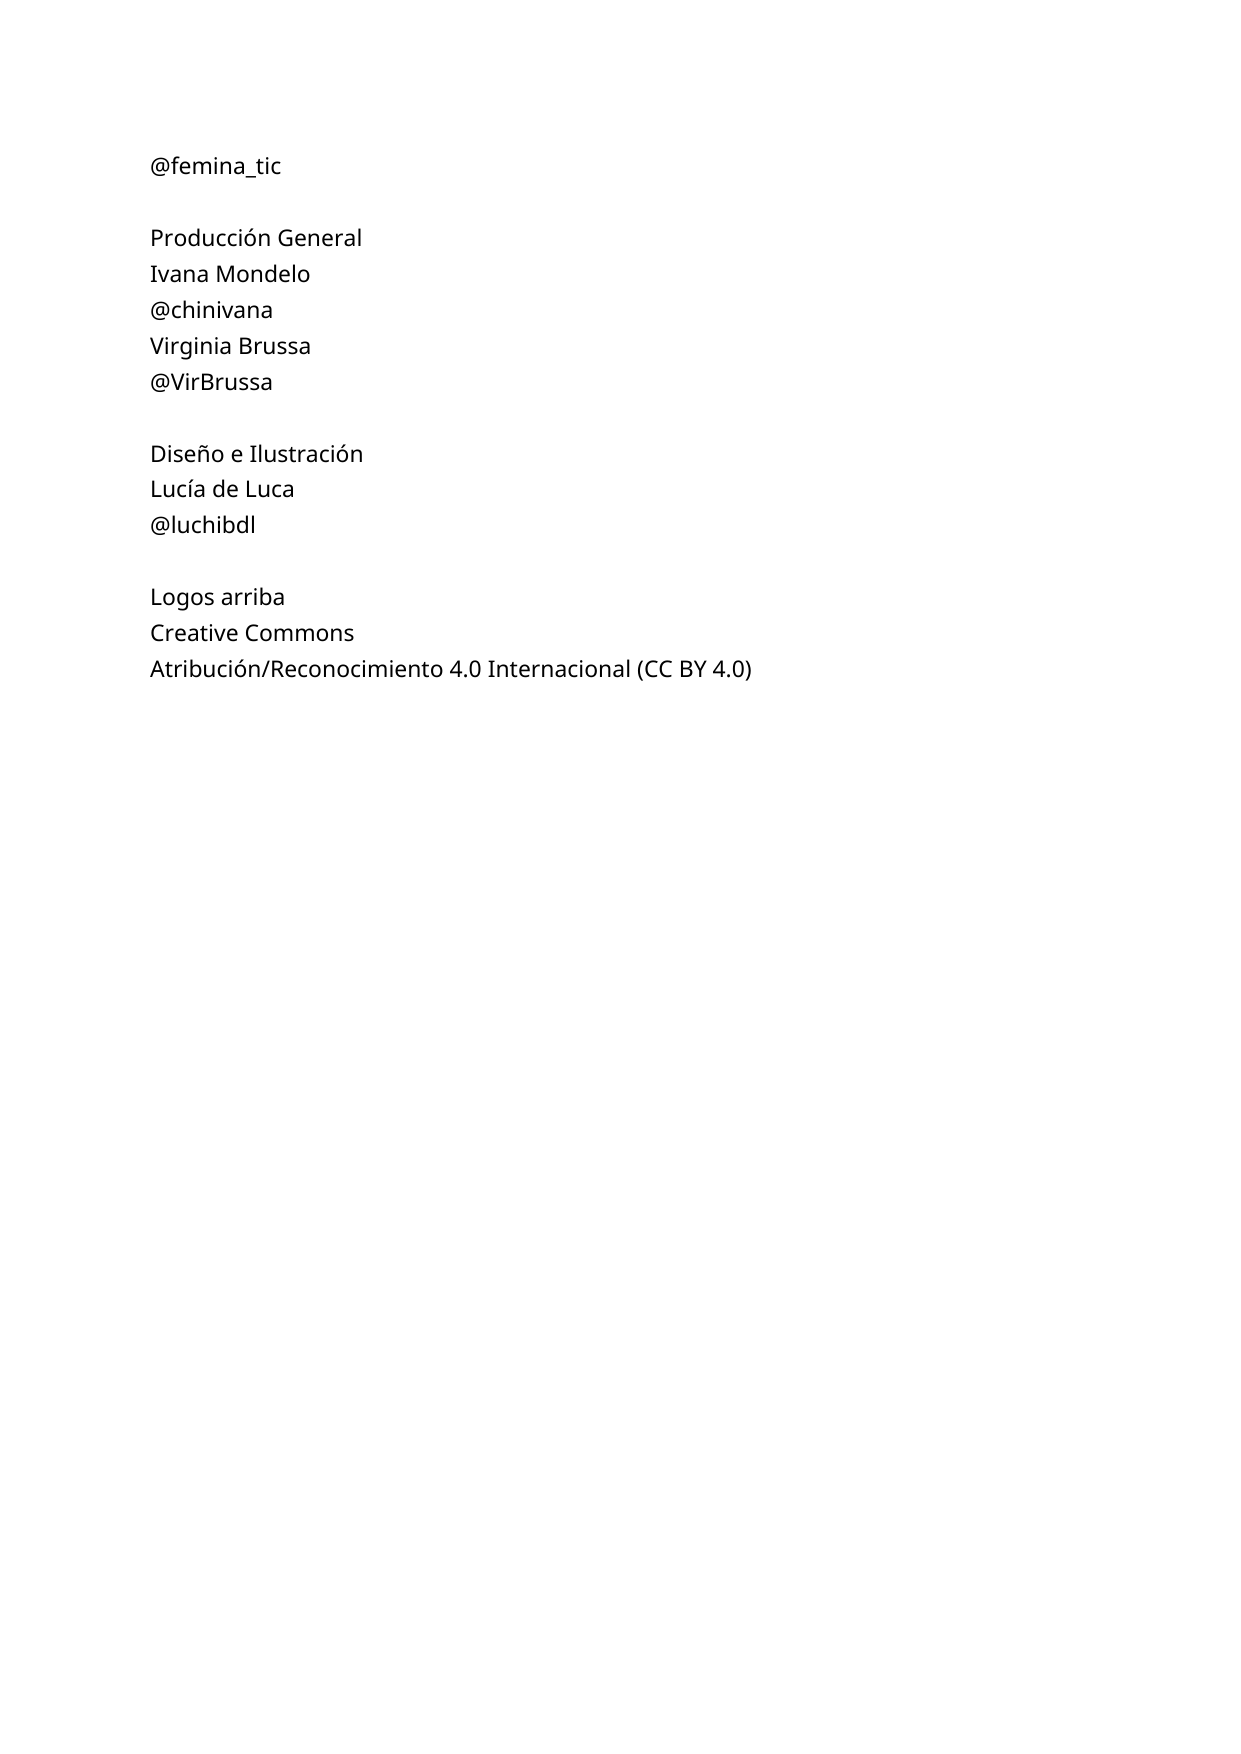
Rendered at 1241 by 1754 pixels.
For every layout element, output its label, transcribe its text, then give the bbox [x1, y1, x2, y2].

text Logos arriba [150, 581, 1090, 612]
text @luchibdl [150, 509, 1090, 541]
text Virginia Brussa [150, 330, 1090, 361]
text Lucía de Luca [150, 473, 1090, 505]
text Creative Commons [150, 617, 1090, 648]
text Ivana Mondelo [150, 258, 1090, 289]
text Producción General [150, 222, 1090, 253]
text @VirBrussa [150, 366, 1090, 397]
text @chinivana [150, 294, 1090, 325]
text @femina_tic [150, 150, 1090, 181]
text Atribución/Reconocimiento 4.0 Internacional (CC BY 4.0) [150, 653, 1090, 684]
text Diseño e Ilustración [150, 437, 1090, 469]
